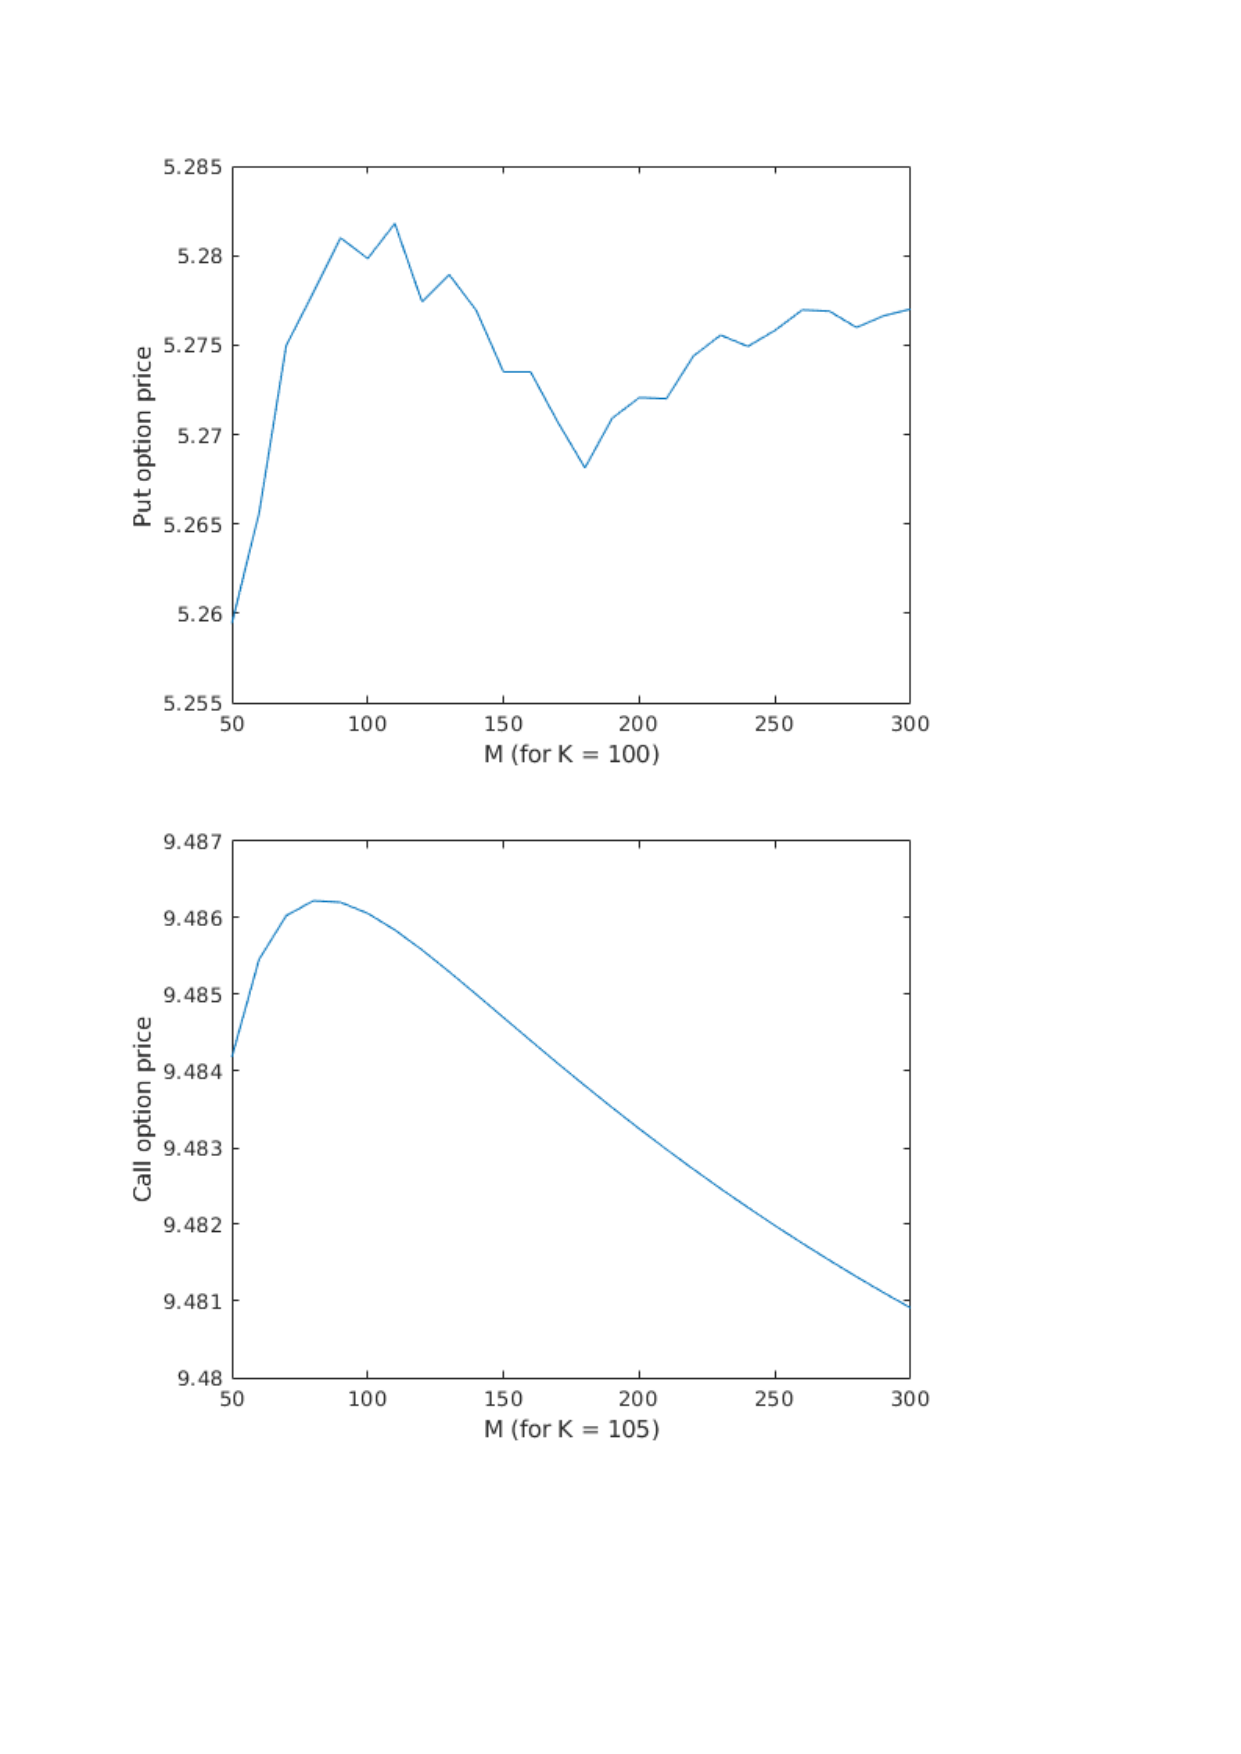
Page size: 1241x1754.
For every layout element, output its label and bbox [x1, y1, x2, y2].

picture [118, 118, 994, 775]
picture [118, 793, 994, 1450]
